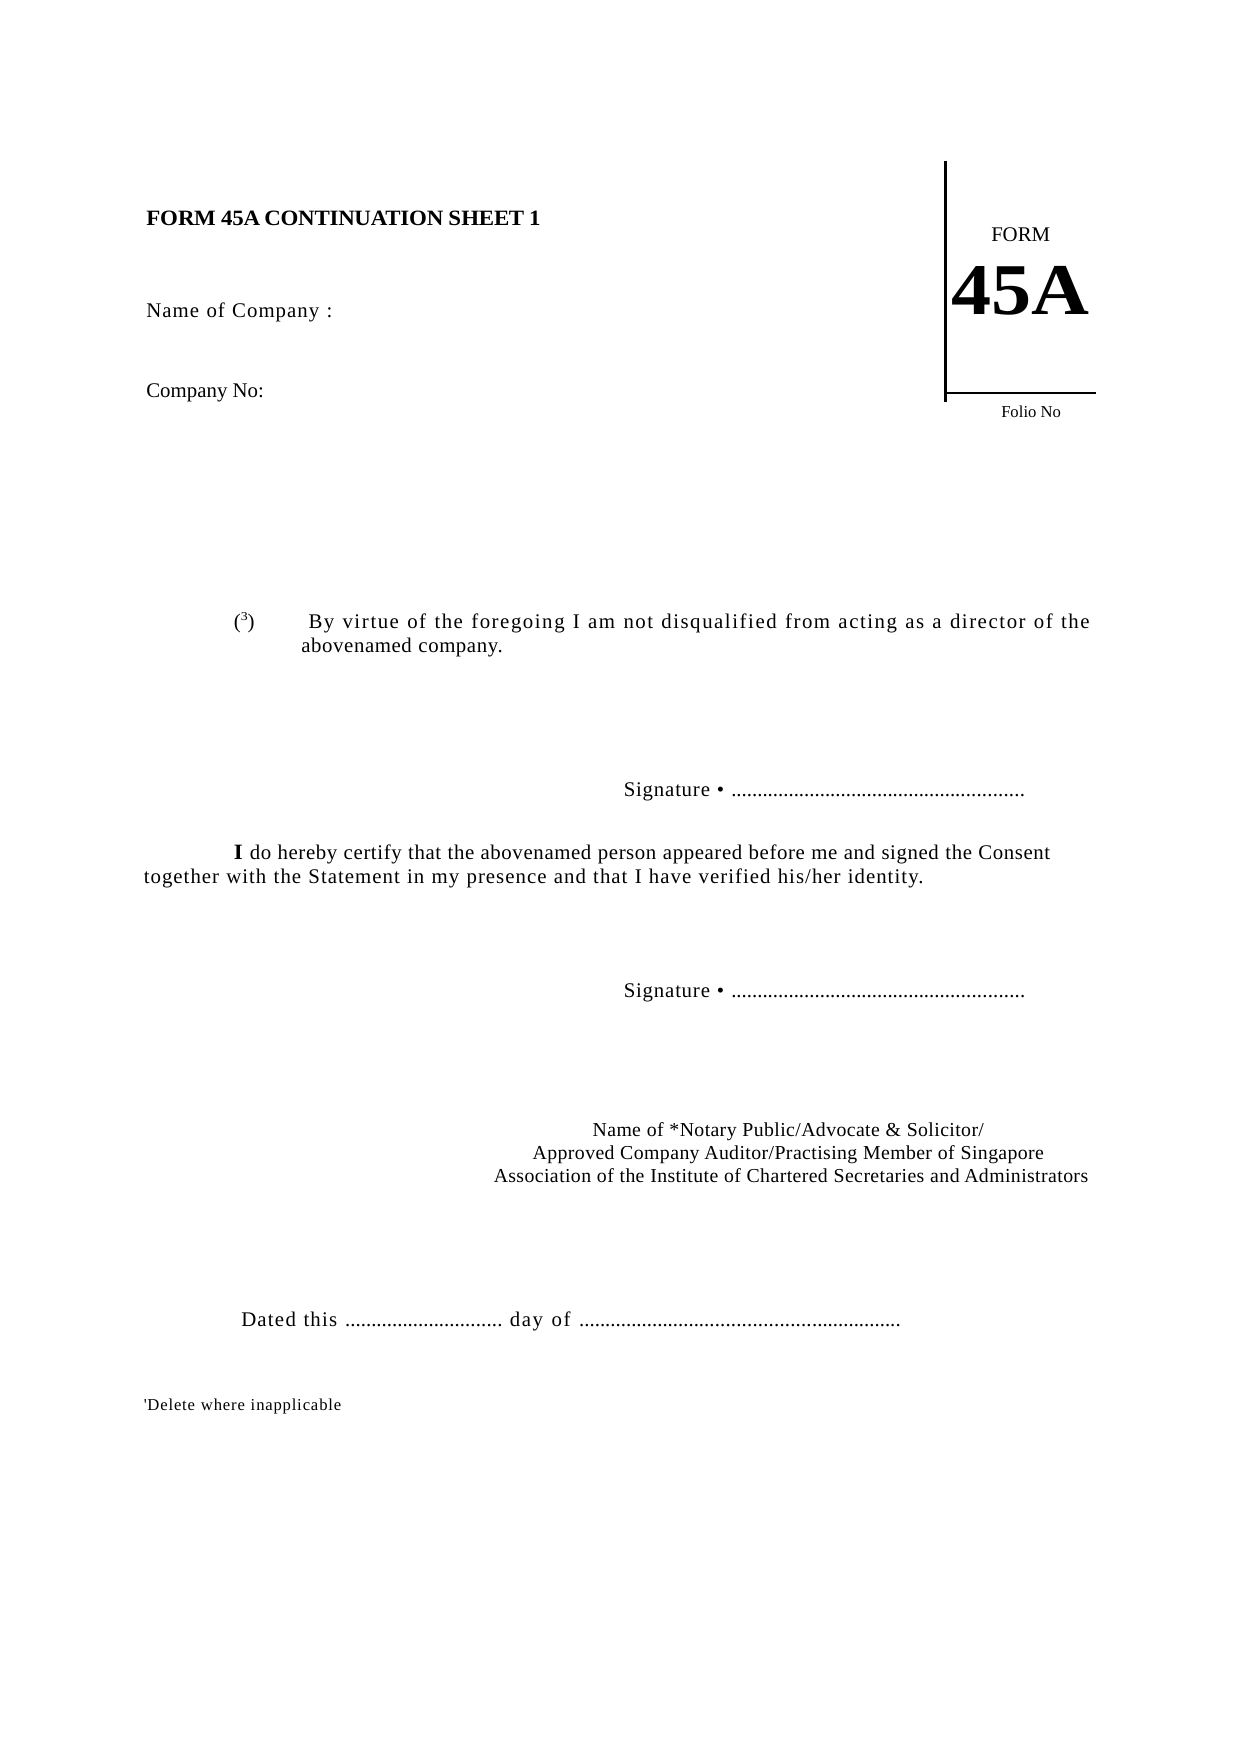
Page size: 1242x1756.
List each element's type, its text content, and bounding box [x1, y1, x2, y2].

text (3) By virtue of the foregoing I am not disqualified from acting as a director of the [233, 609, 1102, 633]
text Signature • [623, 777, 1102, 801]
text 'Delete where inapplicable [143, 1394, 1102, 1414]
text abovenamed company. [301, 633, 1102, 657]
table_cell [947, 394, 1096, 402]
text Dated this day of [241, 1307, 1102, 1331]
table_header FORM 45A CONTINUATION SHEET 1 Name of Company : <o.name> Company No: <o.uen> [144, 161, 944, 402]
text Folio No [143, 402, 1061, 421]
text Signature • [623, 978, 1102, 1002]
text Name of *Notary Public/Advocate & Solicitor/ Approved Company Auditor/Practising Member of Singapore Association of the Institute of Chartered Secretaries and Administrators [481, 1118, 1102, 1187]
table_header FORM 45A [947, 161, 1096, 391]
text I do hereby certify that the abovenamed person appeared before me and signed the Consent together with the Statement in my presence and that I have verified his/her identity. [143, 839, 1102, 888]
